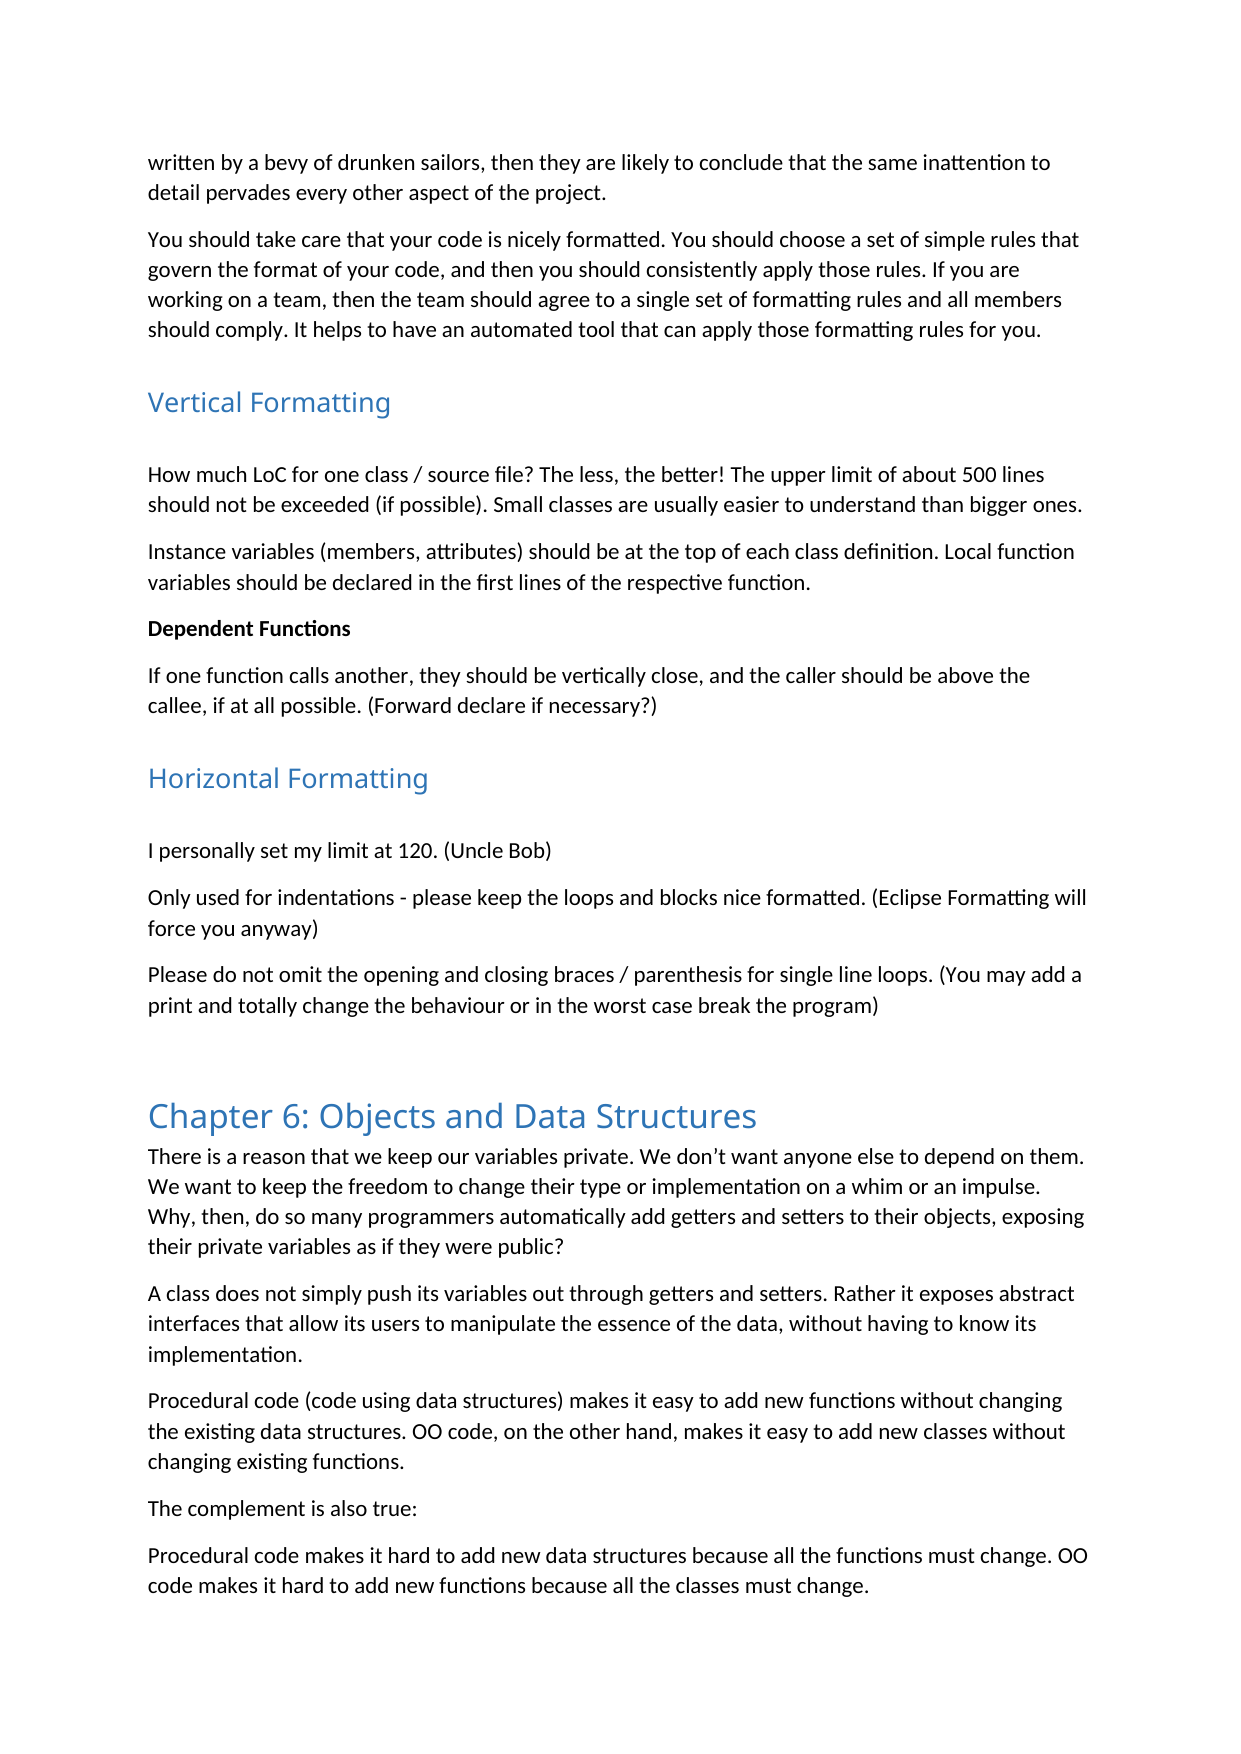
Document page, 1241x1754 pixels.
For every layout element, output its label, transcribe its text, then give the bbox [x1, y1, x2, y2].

text Only used for indentations - please keep the loops and blocks nice formatted. (Eclipse Formatting will force you anyway) [148, 883, 1093, 942]
text How much LoC for one class / source file? The less, the better! The upper limit of about 500 lines should not be exceeded (if possible). Small classes are usually easier to understand than bigger ones. [148, 460, 1093, 518]
text Procedural code makes it hard to add new data structures because all the functions must change. OO code makes it hard to add new functions because all the classes must change. [148, 1541, 1093, 1599]
text Procedural code (code using data structures) makes it easy to add new functions without changing the existing data structures. OO code, on the other hand, makes it easy to add new classes without changing existing functions. [148, 1387, 1093, 1475]
subtitle Vertical Formatting [148, 383, 1093, 420]
text Instance variables (members, attributes) should be at the top of each class definition. Local function variables should be declared in the first lines of the respective function. [148, 537, 1093, 596]
text I personally set my limit at 120. (Uncle Bob) [148, 837, 1093, 864]
text written by a bevy of drunken sailors, then they are likely to conclude that the same inattention to detail pervades every other aspect of the project. [148, 148, 1093, 206]
text Dependent Functions [148, 614, 1093, 642]
text The complement is also true: [148, 1494, 1093, 1522]
subtitle Chapter 6: Objects and Data Structures [148, 1093, 1093, 1138]
subtitle Horizontal Formatting [148, 759, 1093, 796]
text A class does not simply push its variables out through getters and setters. Rather it exposes abstract interfaces that allow its users to manipulate the essence of the data, without having to know its implementation. [148, 1279, 1093, 1368]
text If one function calls another, they should be vertically close, and the caller should be above the callee, if at all possible. (Forward declare if necessary?) [148, 661, 1093, 719]
text There is a reason that we keep our variables private. We don’t want anyone else to depend on them. We want to keep the freedom to change their type or implementation on a whim or an impulse. Why, then, do so many programmers automatically add getters and setters to their objects, exposing their private variables as if they were public? [148, 1142, 1093, 1260]
text Please do not omit the opening and closing braces / parenthesis for single line loops. (You may add a print and totally change the behaviour or in the worst case break the program) [148, 961, 1093, 1019]
text You should take care that your code is nicely formatted. You should choose a set of simple rules that govern the format of your code, and then you should consistently apply those rules. If you are working on a team, then the team should agree to a single set of formatting rules and all members should comply. It helps to have an automated tool that can apply those formatting rules for you. [148, 225, 1093, 343]
